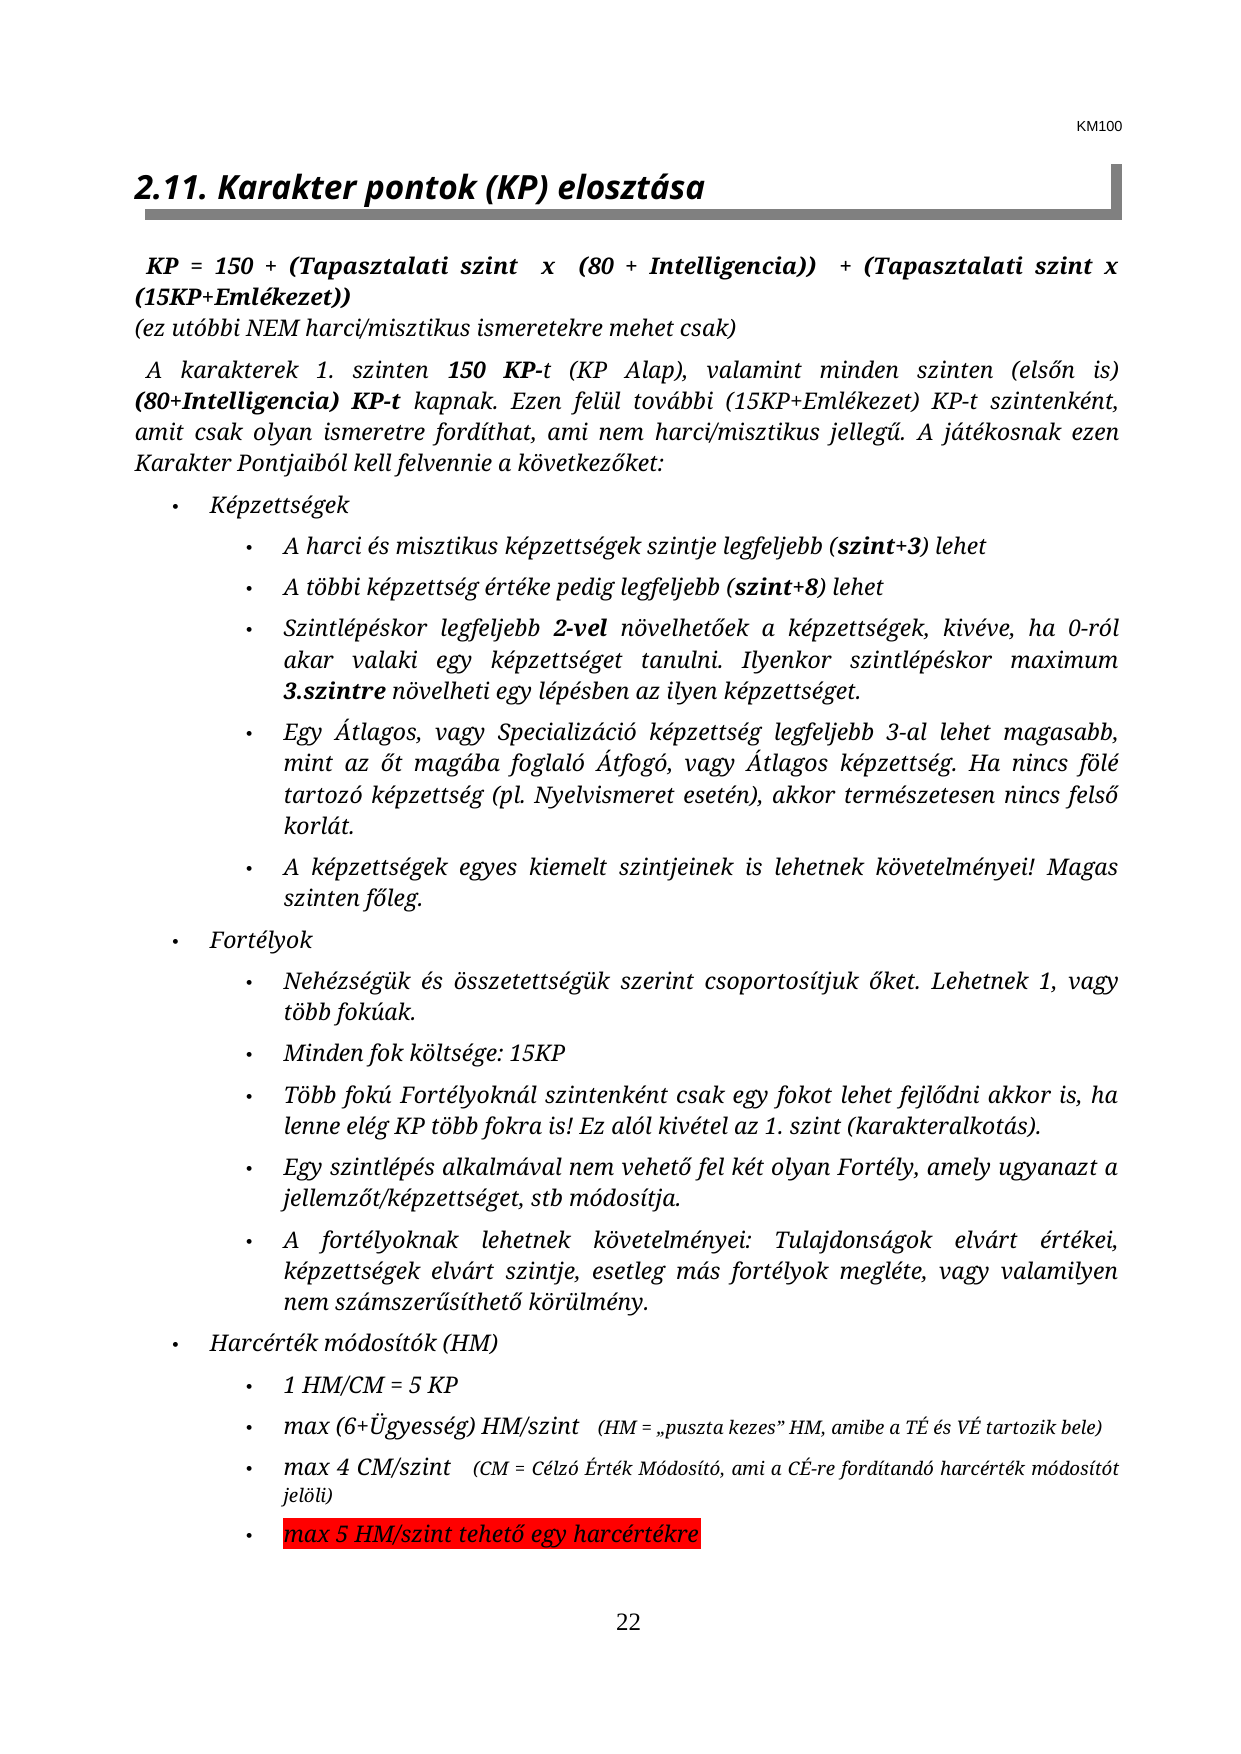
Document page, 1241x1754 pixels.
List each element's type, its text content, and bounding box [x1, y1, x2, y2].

list Minden fok költsége: 15KP [246, 1037, 1122, 1068]
list Képzettségek [172, 488, 1122, 520]
list Több fokú Fortélyoknál szintenként csak egy fokot lehet fejlődni akkor is, ha lenne elég KP több fokra is! Ez alól kivétel az 1. szint (karakteralkotás). [246, 1078, 1122, 1141]
list Fortélyok [172, 923, 1122, 955]
list Nehézségük és összetettségük szerint csoportosítjuk őket. Lehetnek 1, vagy több fokúak. [246, 965, 1122, 1027]
list max 4 CM/szint (CM = Célzó Érték Módosító, ami a CÉ-re fordítandó harcérték módosítót jelöli) [246, 1451, 1122, 1508]
list Egy Átlagos, vagy Specializáció képzettség legfeljebb 3-al lehet magasabb, mint az őt magába foglaló Átfogó, vagy Átlagos képzettség. Ha nincs fölé tartozó képzettség (pl. Nyelvismeret esetén), akkor természetesen nincs felső korlát. [246, 716, 1122, 841]
text KP = 150 + (Tapasztalati szint x (80 + Intelligencia)) + (Tapasztalati szint x (15KP+Emlékezet)) (ez utóbbi NEM harci/misztikus ismeretekre mehet csak) [134, 250, 1122, 343]
list max (6+Ügyesség) HM/szint (HM = „puszta kezes” HM, amibe a TÉ és VÉ tartozik bele) [246, 1410, 1122, 1441]
subtitle Karakter pontok (KP) elosztása [134, 164, 1111, 209]
text A karakterek 1. szinten 150 KP-t (KP Alap), valamint minden szinten (elsőn is) (80+Intelligencia) KP-t kapnak. Ezen felül további (15KP+Emlékezet) KP-t szintenként, amit csak olyan ismeretre fordíthat, ami nem harci/misztikus jellegű. A játékosnak ezen Karakter Pontjaiból kell felvennie a következőket: [134, 353, 1122, 478]
list 1 HM/CM = 5 KP [246, 1368, 1122, 1400]
list Harcérték módosítók (HM) [172, 1327, 1122, 1358]
list Egy szintlépés alkalmával nem vehető fel két olyan Fortély, amely ugyanazt a jellemzőt/képzettséget, stb módosítja. [246, 1151, 1122, 1213]
list Szintlépéskor legfeljebb 2-vel növelhetőek a képzettségek, kivéve, ha 0-ról akar valaki egy képzettséget tanulni. Ilyenkor szintlépéskor maximum 3.szintre növelheti egy lépésben az ilyen képzettséget. [246, 612, 1122, 706]
list A harci és misztikus képzettségek szintje legfeljebb (szint+3) lehet [246, 530, 1122, 561]
list A fortélyoknak lehetnek követelményei: Tulajdonságok elvárt értékei, képzettségek elvárt szintje, esetleg más fortélyok megléte, vagy valamilyen nem számszerűsíthető körülmény. [246, 1223, 1122, 1317]
list A többi képzettség értéke pedig legfeljebb (szint+8) lehet [246, 571, 1122, 602]
list max 5 HM/szint tehető egy harcértékre [246, 1518, 1122, 1549]
list A képzettségek egyes kiemelt szintjeinek is lehetnek követelményei! Magas szinten főleg. [246, 851, 1122, 913]
